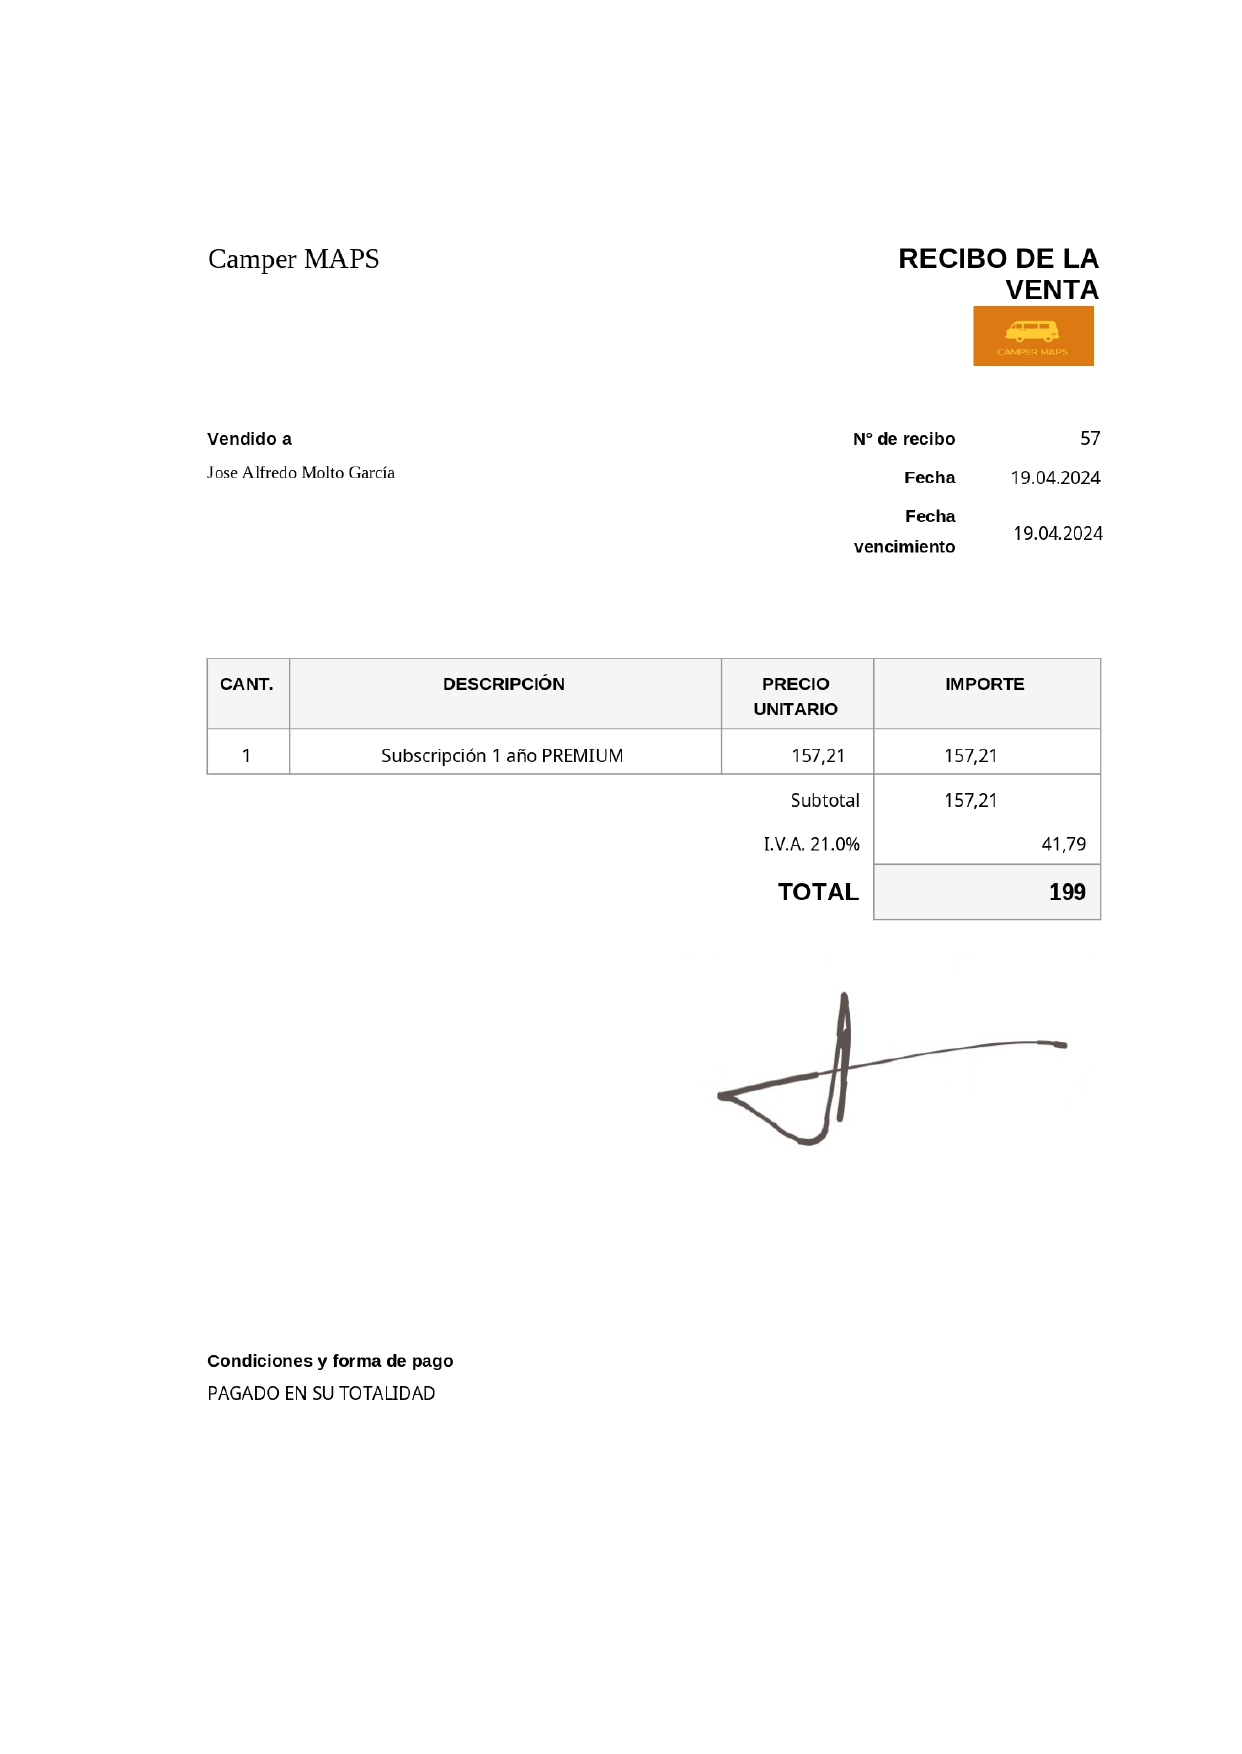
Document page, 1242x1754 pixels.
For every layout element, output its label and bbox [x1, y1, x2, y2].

picture [131, 147, 1175, 1624]
